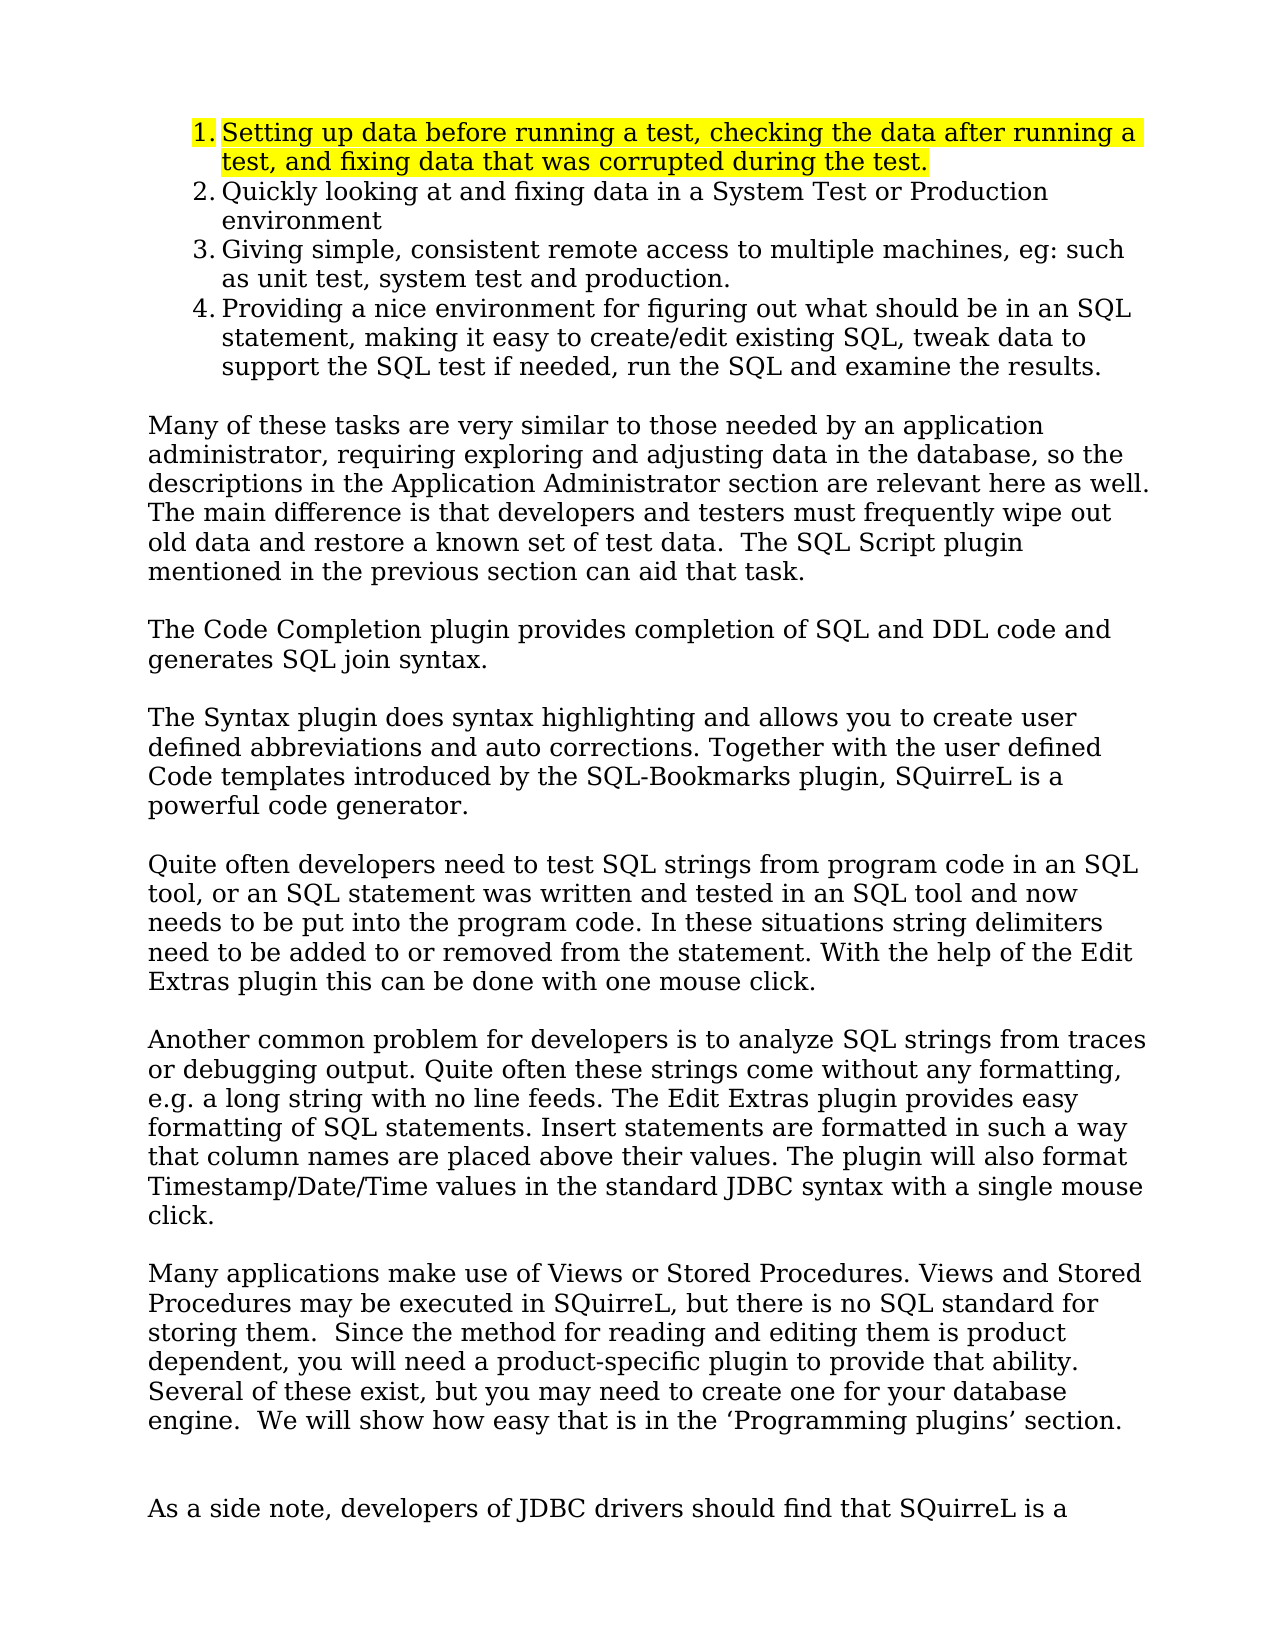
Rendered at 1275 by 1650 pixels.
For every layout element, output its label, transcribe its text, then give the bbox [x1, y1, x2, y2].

list Setting up data before running a test, checking the data after running a test, and fixing data that was corrupted during the test. [192, 118, 1157, 177]
list Providing a nice environment for figuring out what should be in an SQL statement, making it easy to create/edit existing SQL, tweak data to support the SQL test if needed, run the SQL and examine the results. [192, 294, 1157, 382]
list Giving simple, consistent remote access to multiple machines, eg: such as unit test, system test and production. [192, 235, 1157, 294]
list Quickly looking at and fixing data in a System Test or Production environment [192, 177, 1157, 235]
list Many of these tasks are very similar to those needed by an application administrator, requiring exploring and adjusting data in the database, so the descriptions in the Application Administrator section are relevant here as well. The main difference is that developers and testers must frequently wipe out old data and restore a known set of test data. The SQL Script plugin mentioned in the previous section can aid that task. The Code Completion plugin provides completion of SQL and DDL code and generates SQL join syntax. The Syntax plugin does syntax highlighting and allows you to create user defined abbreviations and auto corrections. Together with the user defined Code templates introduced by the SQL-Bookmarks plugin, SQuirreL is a powerful code generator. Quite often developers need to test SQL strings from program code in an SQL tool, or an SQL statement was written and tested in an SQL tool and now needs to be put into the program code. In these situations string delimiters need to be added to or removed from the statement. With the help of the Edit Extras plugin this can be done with one mouse click. Another common problem for developers is to analyze SQL strings from traces or debugging output. Quite often these strings come without any formatting, e.g. a long string with no line feeds. The Edit Extras plugin provides easy formatting of SQL statements. Insert statements are formatted in such a way that column names are placed above their values. The plugin will also format Timestamp/Date/Time values in the standard JDBC syntax with a single mouse click. Many applications make use of Views or Stored Procedures. Views and Stored Procedures may be executed in SQuirreL, but there is no SQL standard for storing them. Since the method for reading and editing them is product dependent, you will need a product-specific plugin to provide that ability. Several of these exist, but you may need to create one for your database engine. We will show how easy that is in the ‘Programming plugins’ section. As a side note, developers of JDBC drivers should find that SQuirreL is a [118, 382, 1157, 1523]
